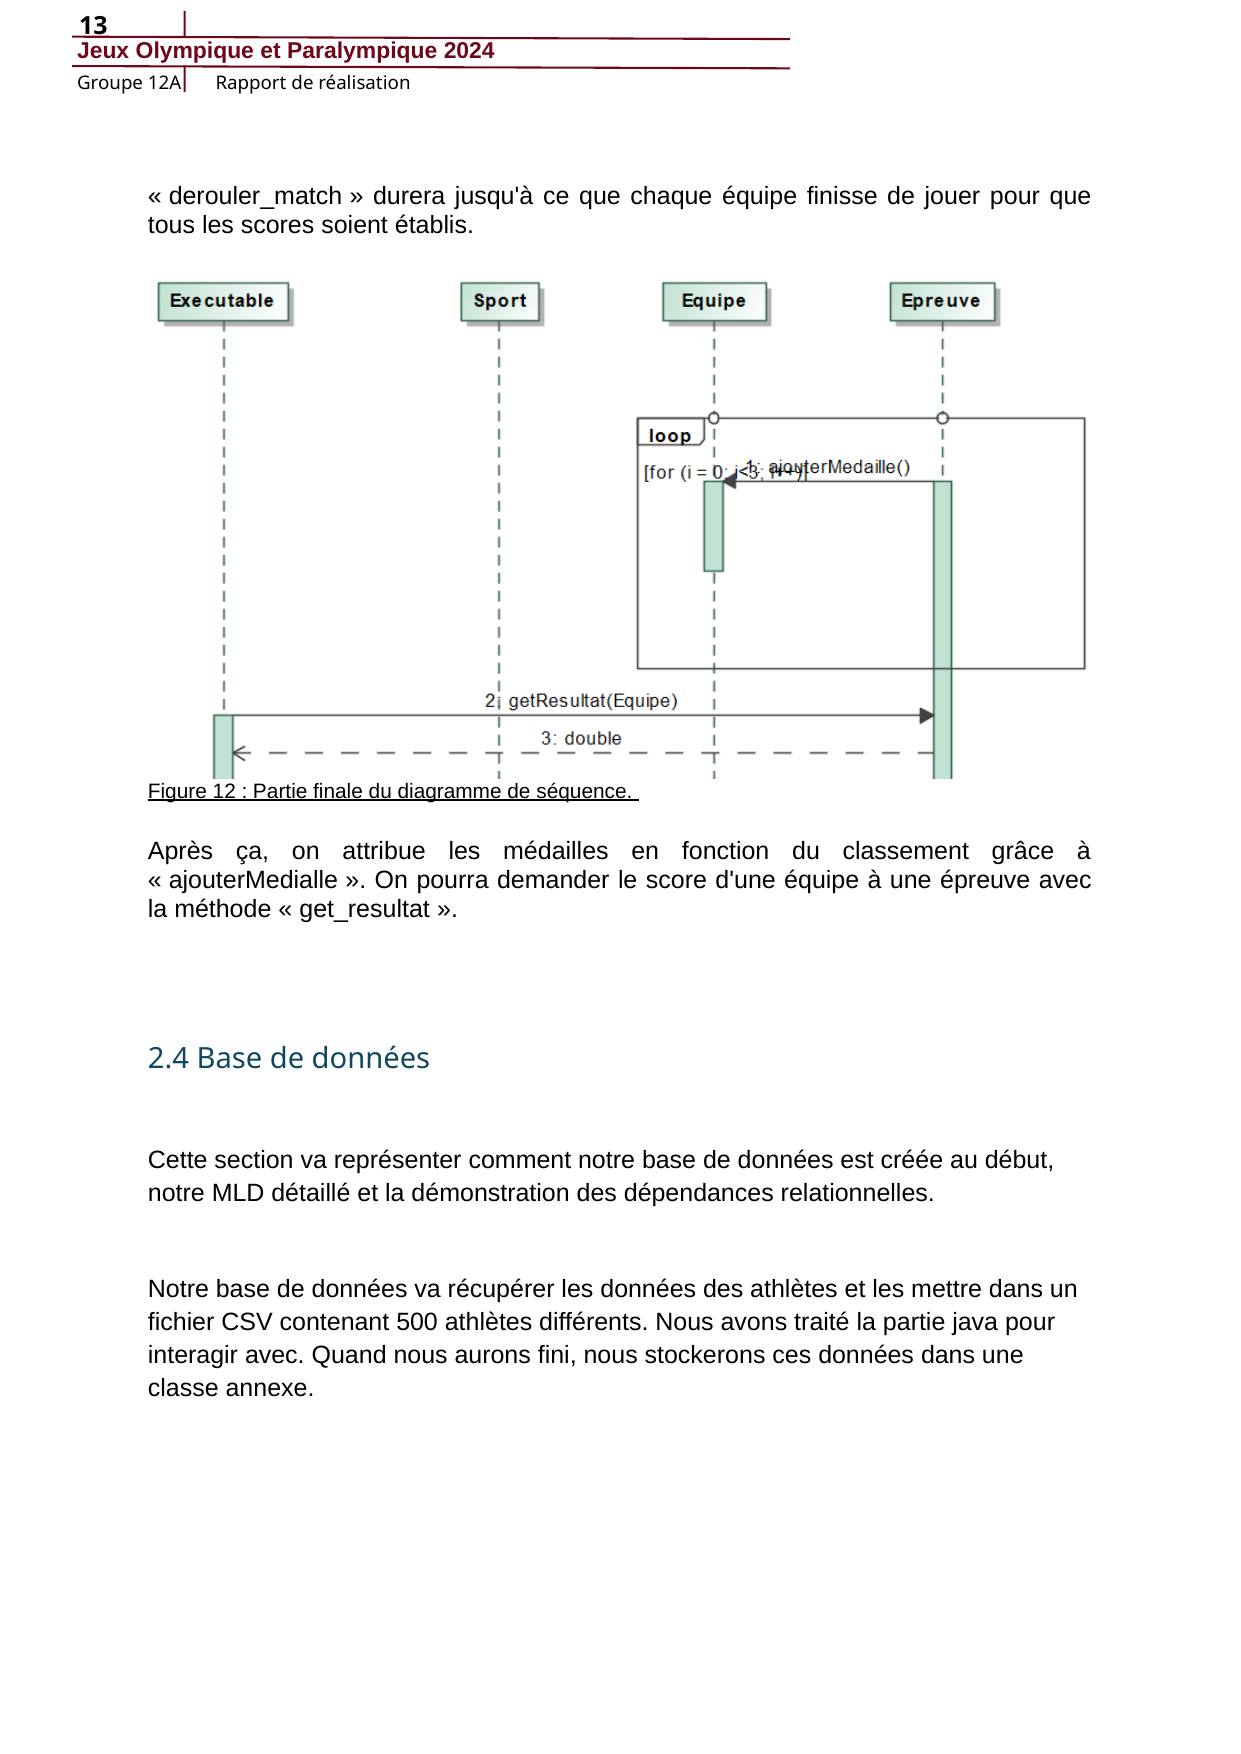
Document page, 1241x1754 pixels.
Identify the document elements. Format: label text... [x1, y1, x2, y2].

picture [147, 267, 1093, 779]
text Cette section va représenter comment notre base de données est créée au début, notre MLD détaillé et la démonstration des dépendances relationnelles. [148, 1145, 1093, 1207]
text Après ça, on attribue les médailles en fonction du classement grâce à « ajouterMedialle ». On pourra demander le score d'une équipe à une épreuve avec la méthode « get_resultat ». [148, 836, 1093, 922]
subtitle 2.4 Base de données [148, 1038, 1093, 1077]
text « derouler_match » durera jusqu'à ce que chaque équipe finisse de jouer pour que tous les scores soient établis. [148, 181, 1093, 239]
text Figure 12 : Partie finale du diagramme de séquence. [148, 779, 1093, 802]
text Notre base de données va récupérer les données des athlètes et les mettre dans un fichier CSV contenant 500 athlètes différents. Nous avons traité la partie java pour interagir avec. Quand nous aurons fini, nous stockerons ces données dans une classe annexe. [148, 1274, 1093, 1401]
